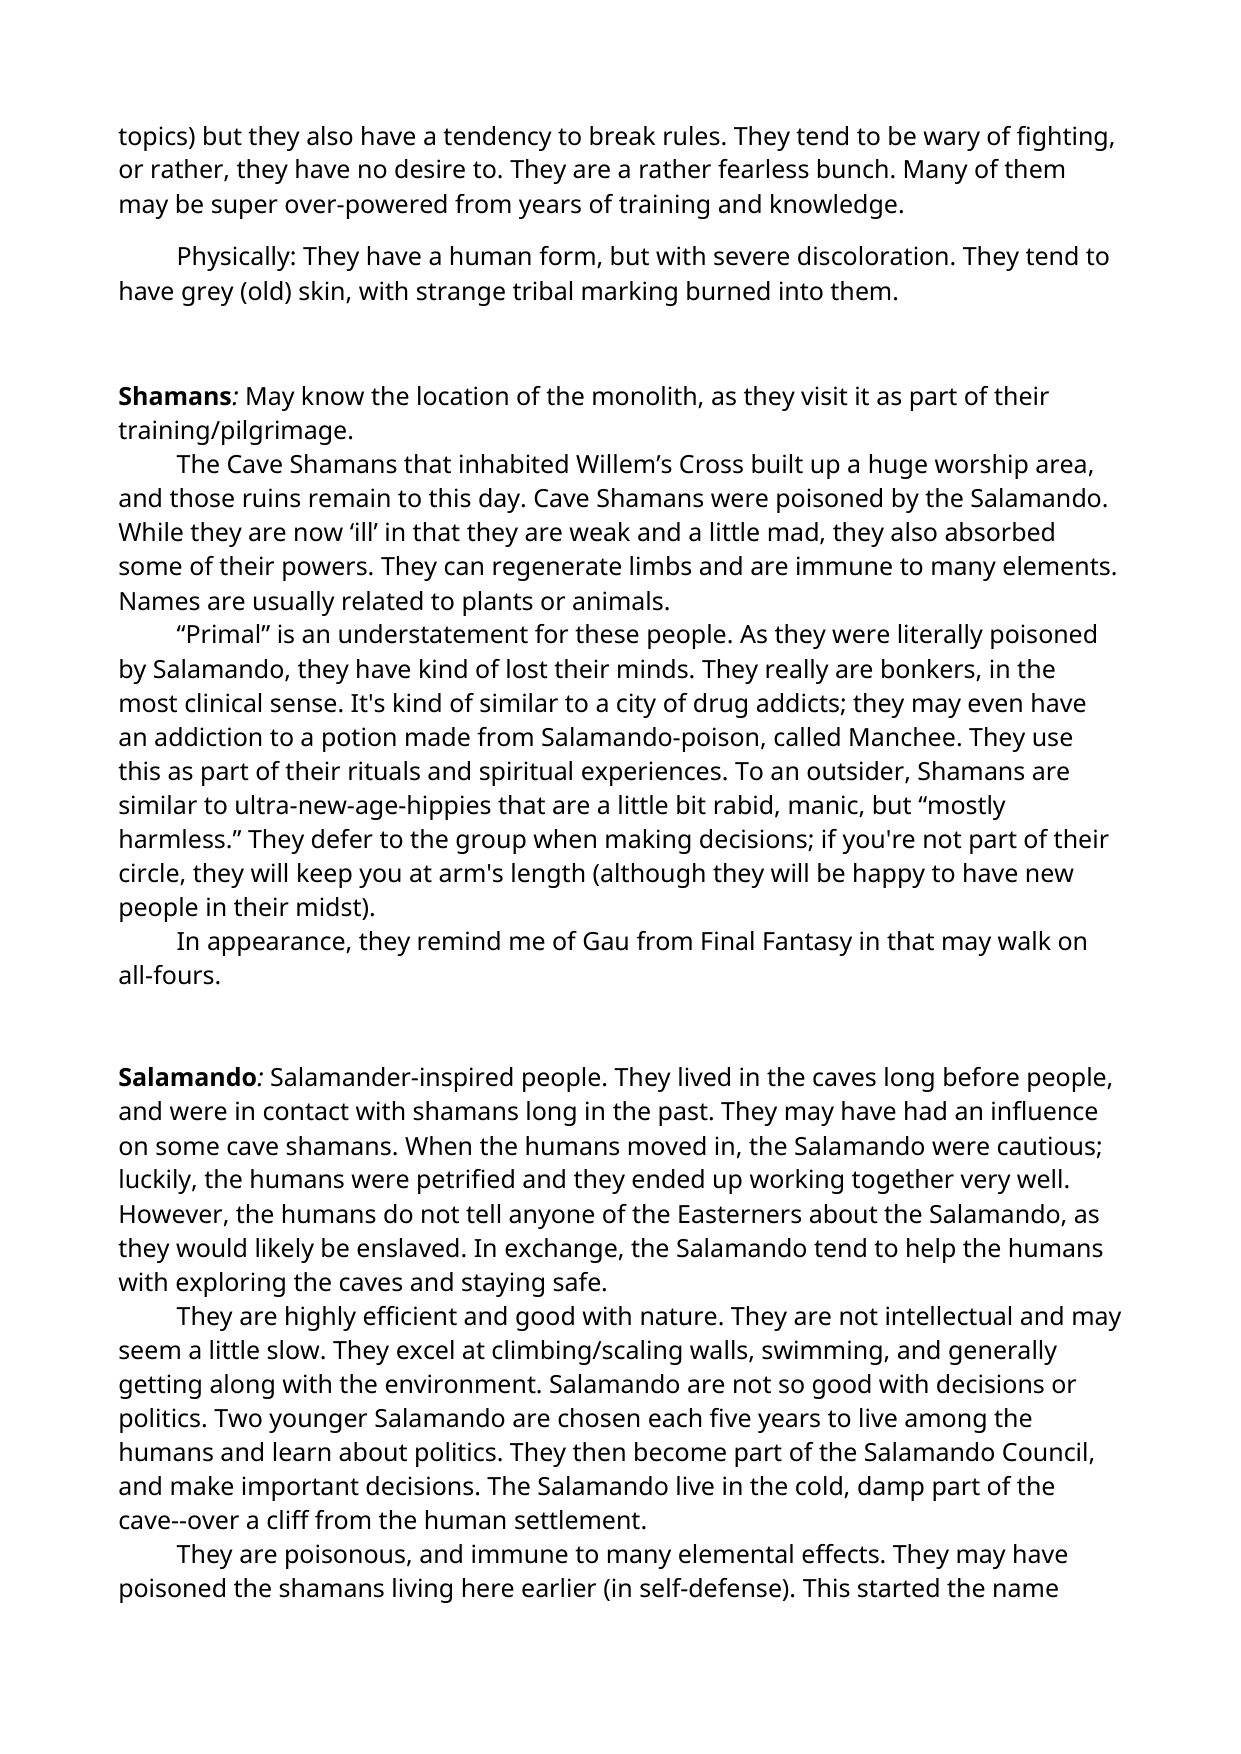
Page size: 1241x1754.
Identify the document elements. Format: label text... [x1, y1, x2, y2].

text The Cave Shamans that inhabited Willem’s Cross built up a huge worship area, and those ruins remain to this day. Cave Shamans were poisoned by the Salamando. While they are now ‘ill’ in that they are weak and a little mad, they also absorbed some of their powers. They can regenerate limbs and are immune to many elements. Names are usually related to plants or animals. [118, 447, 1122, 617]
text Salamando: Salamander-inspired people. They lived in the caves long before people, and were in contact with shamans long in the past. They may have had an influence on some cave shamans. When the humans moved in, the Salamando were cautious; luckily, the humans were petrified and they ended up working together very well. However, the humans do not tell anyone of the Easterners about the Salamando, as they would likely be enslaved. In exchange, the Salamando tend to help the humans with exploring the caves and staying safe. [118, 1060, 1122, 1298]
text They are poisonous, and immune to many elemental effects. They may have poisoned the shamans living here earlier (in self-defense). This started the name [118, 1537, 1122, 1605]
text “Primal” is an understatement for these people. As they were literally poisoned by Salamando, they have kind of lost their minds. They really are bonkers, in the most clinical sense. It's kind of similar to a city of drug addicts; they may even have an addiction to a potion made from Salamando-poison, called Manchee. They use this as part of their rituals and spiritual experiences. To an outsider, Shamans are similar to ultra-new-age-hippies that are a little bit rabid, manic, but “mostly harmless.” They defer to the group when making decisions; if you're not part of their circle, they will keep you at arm's length (although they will be happy to have new people in their midst). [118, 617, 1122, 924]
text They are highly efficient and good with nature. They are not intellectual and may seem a little slow. They excel at climbing/scaling walls, swimming, and generally getting along with the environment. Salamando are not so good with decisions or politics. Two younger Salamando are chosen each five years to live among the humans and learn about politics. They then become part of the Salamando Council, and make important decisions. The Salamando live in the cold, damp part of the cave--over a cliff from the human settlement. [118, 1298, 1122, 1537]
text Shamans: May know the location of the monolith, as they visit it as part of their training/pilgrimage. [118, 379, 1122, 447]
text In appearance, they remind me of Gau from Final Fantasy in that may walk on all-fours. [118, 924, 1122, 992]
text Physically: They have a human form, but with severe discoloration. They tend to have grey (old) skin, with strange tribal marking burned into them. [118, 239, 1122, 307]
text topics) but they also have a tendency to break rules. They tend to be wary of fighting, or rather, they have no desire to. They are a rather fearless bunch. Many of them may be super over-powered from years of training and knowledge. [118, 118, 1122, 220]
